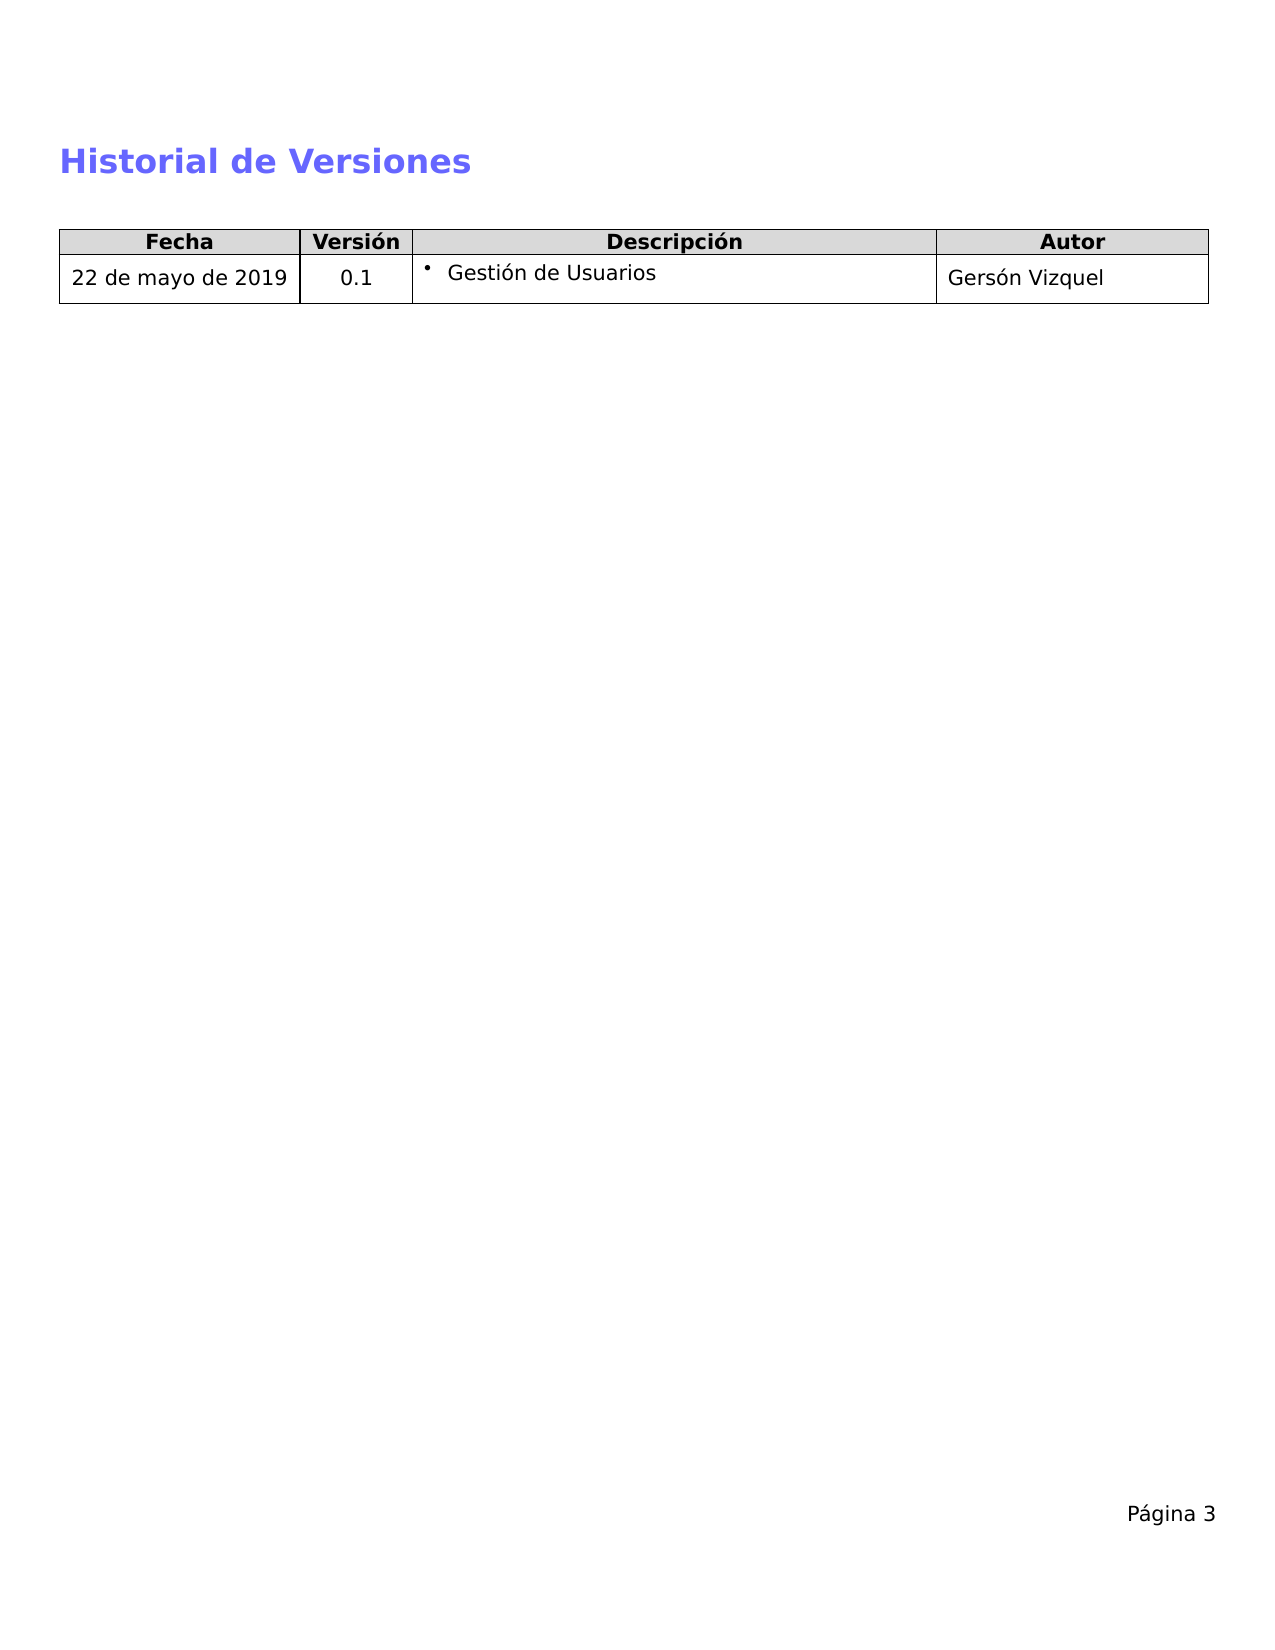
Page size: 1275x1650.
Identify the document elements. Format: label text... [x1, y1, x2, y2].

table_header Descripción [413, 230, 936, 254]
text Historial de Versiones [59, 143, 1216, 182]
table_header Fecha [60, 230, 299, 254]
table_header Autor [937, 230, 1208, 254]
table_cell 22 de mayo de 2019 [60, 255, 299, 303]
table_cell 0.1 [301, 255, 412, 303]
table_header Versión [301, 230, 412, 254]
table_cell Gestión de Usuarios [413, 255, 936, 303]
table_cell Gersón Vizquel [937, 255, 1208, 303]
